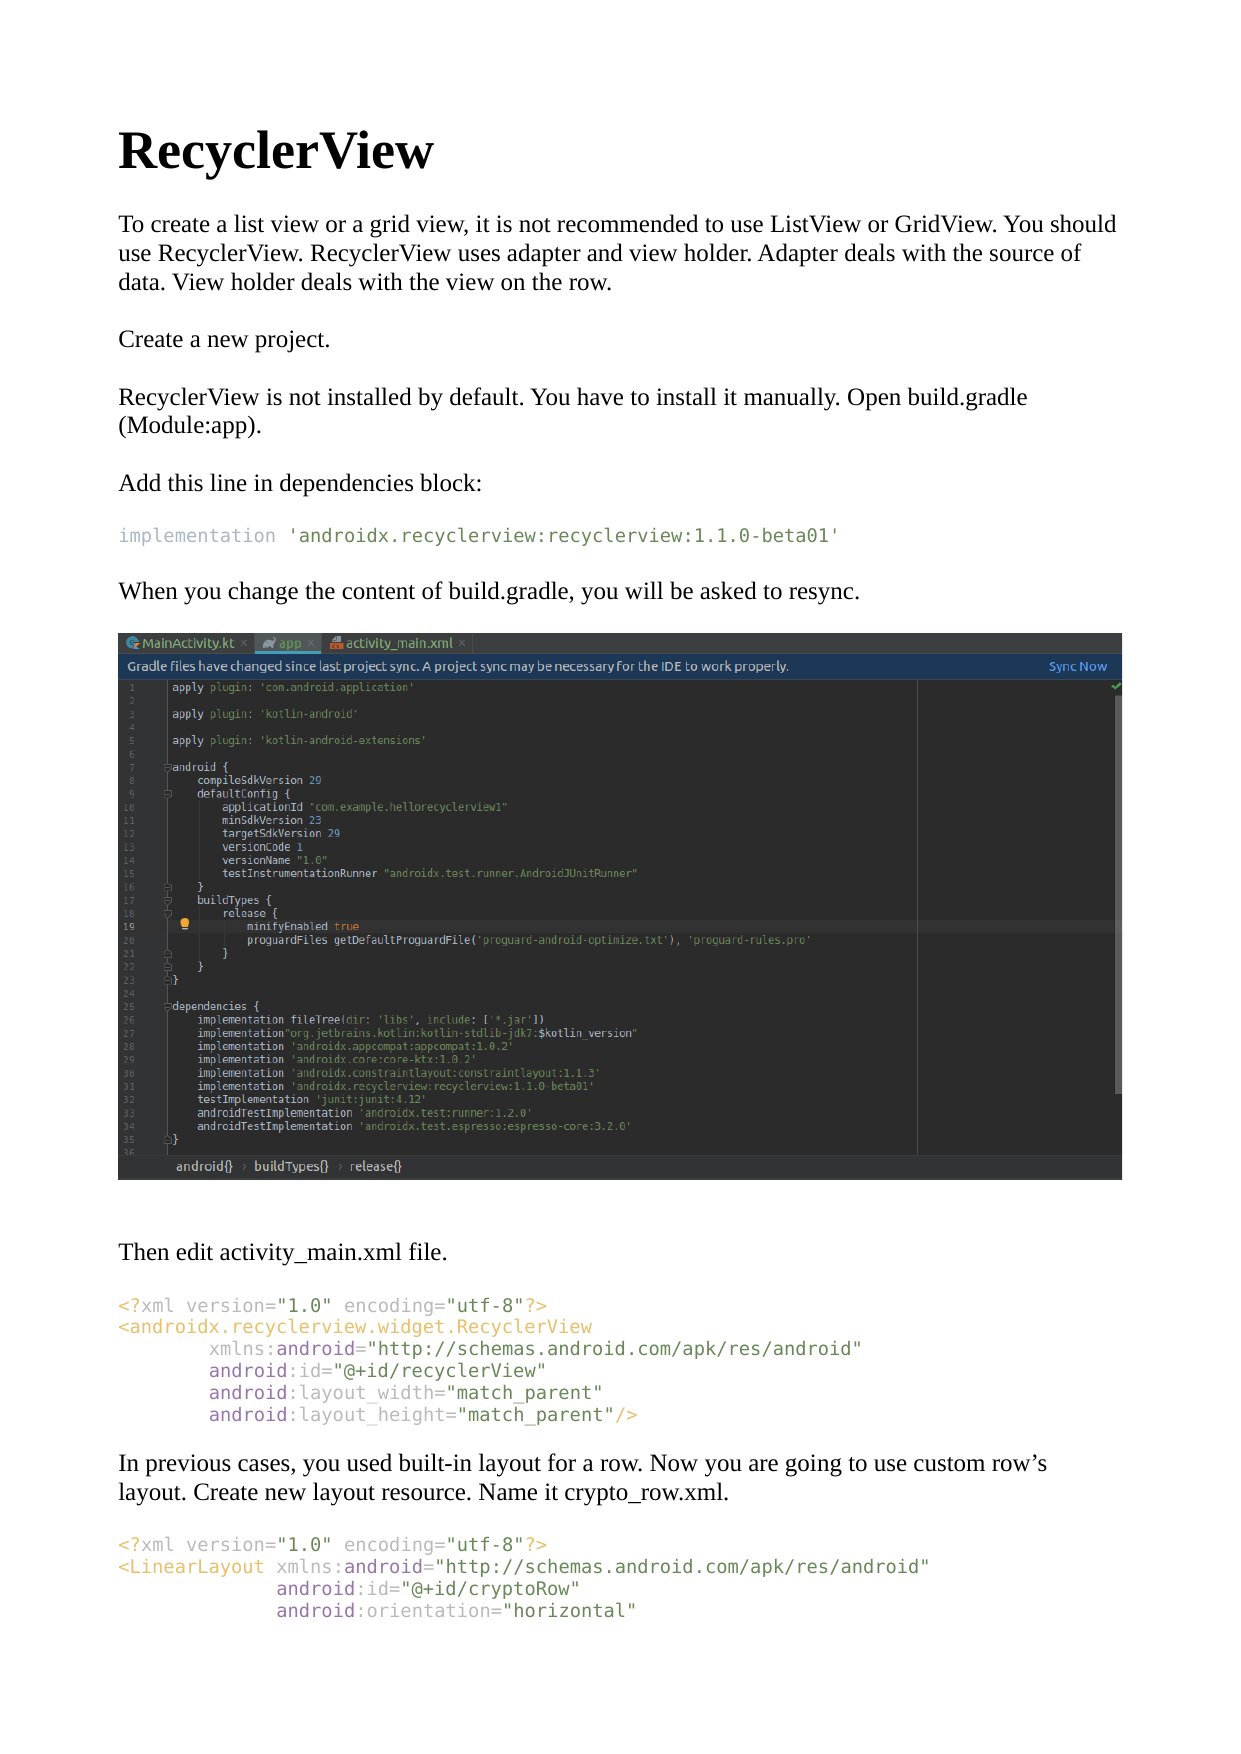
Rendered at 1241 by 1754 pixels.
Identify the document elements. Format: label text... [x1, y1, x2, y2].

text <?xml version="1.0" encoding="utf-8"?> <LinearLayout xmlns:android="http://schemas.android.com/apk/res/android" android:id="@+id/cryptoRow" android:orientation="horizontal" [118, 1534, 1122, 1622]
text Then edit activity_main.xml file. [118, 1237, 1122, 1266]
text <?xml version="1.0" encoding="utf-8"?> <androidx.recyclerview.widget.RecyclerView xmlns:android="http://schemas.android.com/apk/res/android" android:id="@+id/recyclerView" android:layout_width="match_parent" android:layout_height="match_parent"/> [118, 1295, 1122, 1426]
text RecyclerView is not installed by default. You have to install it manually. Open build.gradle (Module:app). [118, 382, 1122, 439]
text Add this line in dependencies block: [118, 468, 1122, 497]
picture [118, 633, 1123, 1180]
text RecyclerView [118, 118, 1122, 180]
text Create a new project. [118, 324, 1122, 353]
text When you change the content of build.gradle, you will be asked to resync. [118, 576, 1122, 605]
text In previous cases, you used built-in layout for a row. Now you are going to use custom row’s layout. Create new layout resource. Name it crypto_row.xml. [118, 1448, 1122, 1505]
text To create a list view or a grid view, it is not recommended to use ListView or GridView. You should use RecyclerView. RecyclerView uses adapter and view holder. Adapter deals with the source of data. View holder deals with the view on the row. [118, 209, 1122, 295]
text implementation 'androidx.recyclerview:recyclerview:1.1.0-beta01' [118, 525, 1122, 547]
